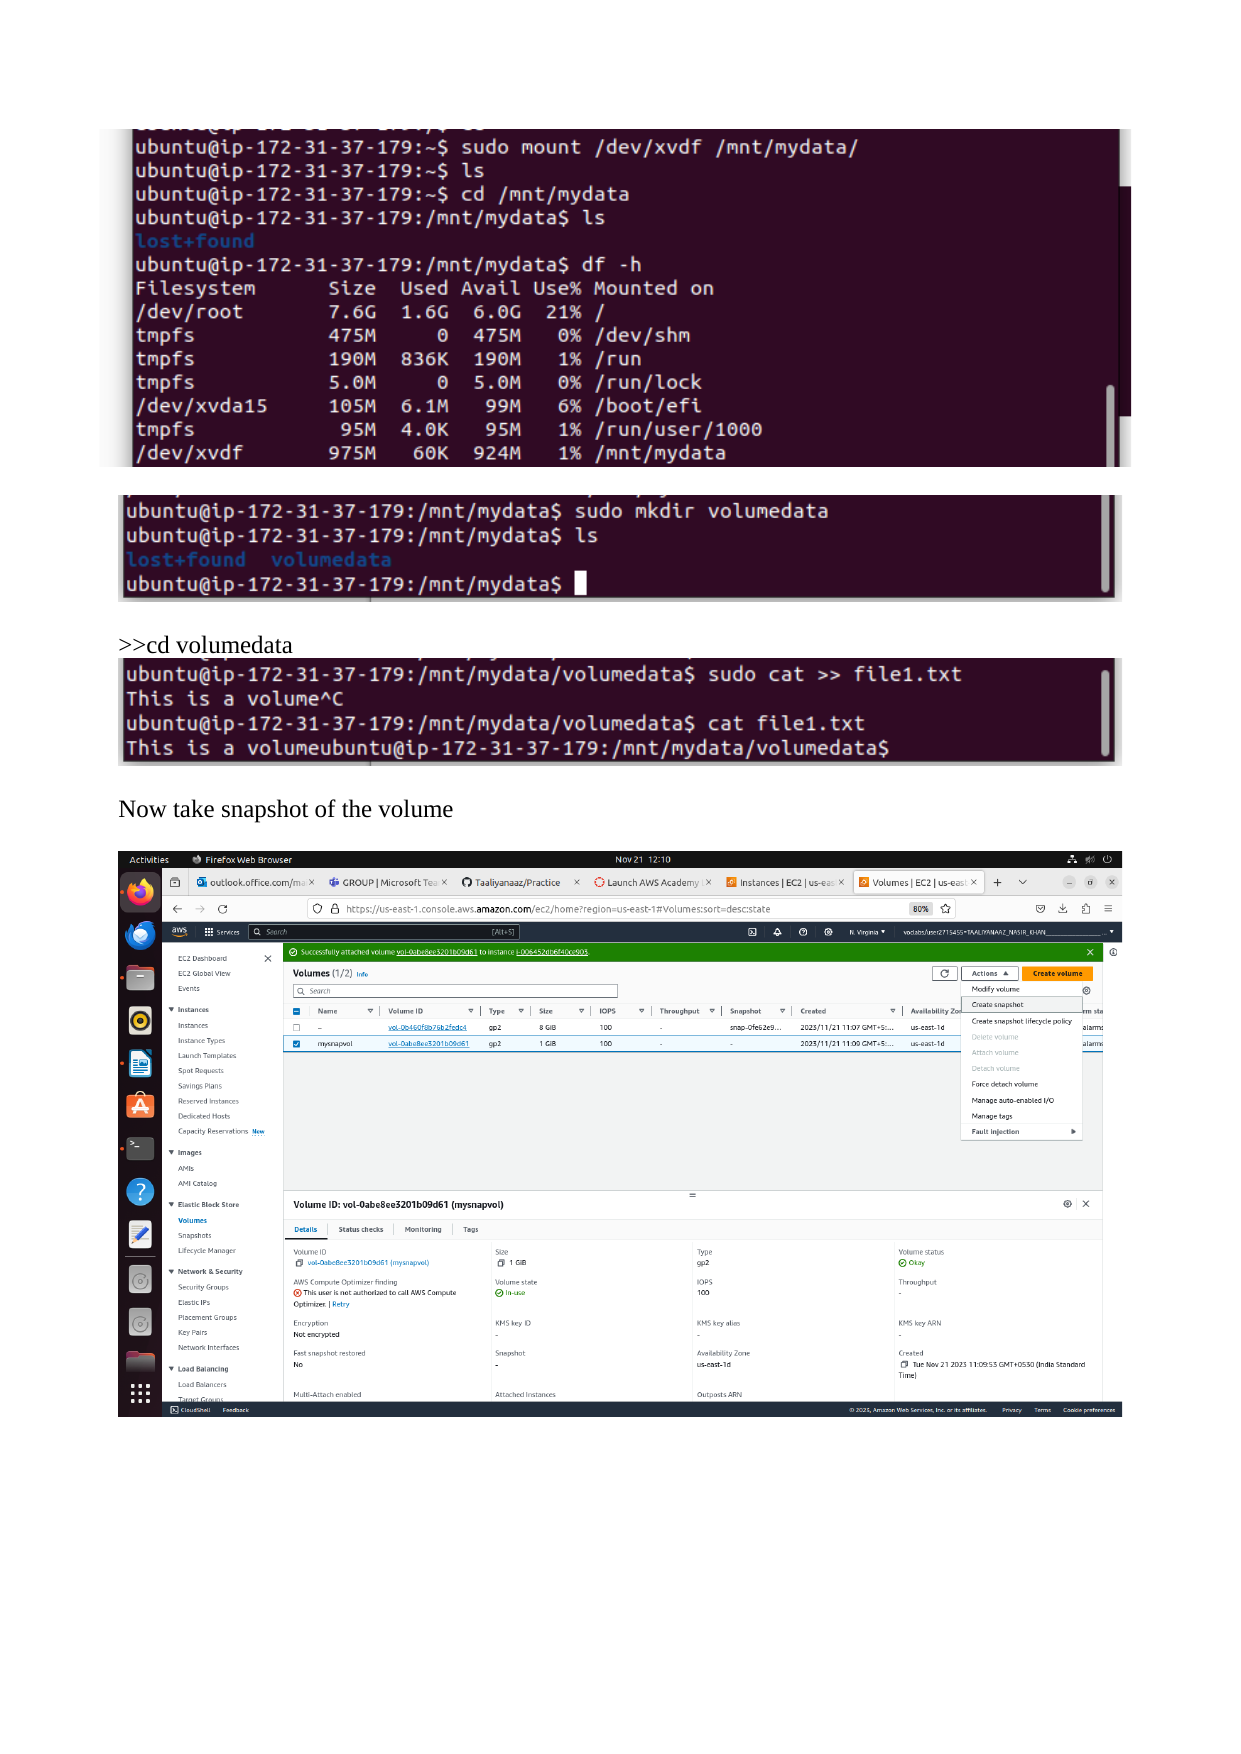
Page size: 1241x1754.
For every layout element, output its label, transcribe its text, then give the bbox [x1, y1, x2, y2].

text >>cd volumedata [118, 630, 1122, 658]
picture [99, 129, 1132, 467]
text Now take snapshot of the volume [118, 794, 1122, 823]
picture [118, 658, 1123, 766]
picture [118, 851, 1123, 1417]
picture [118, 495, 1123, 602]
